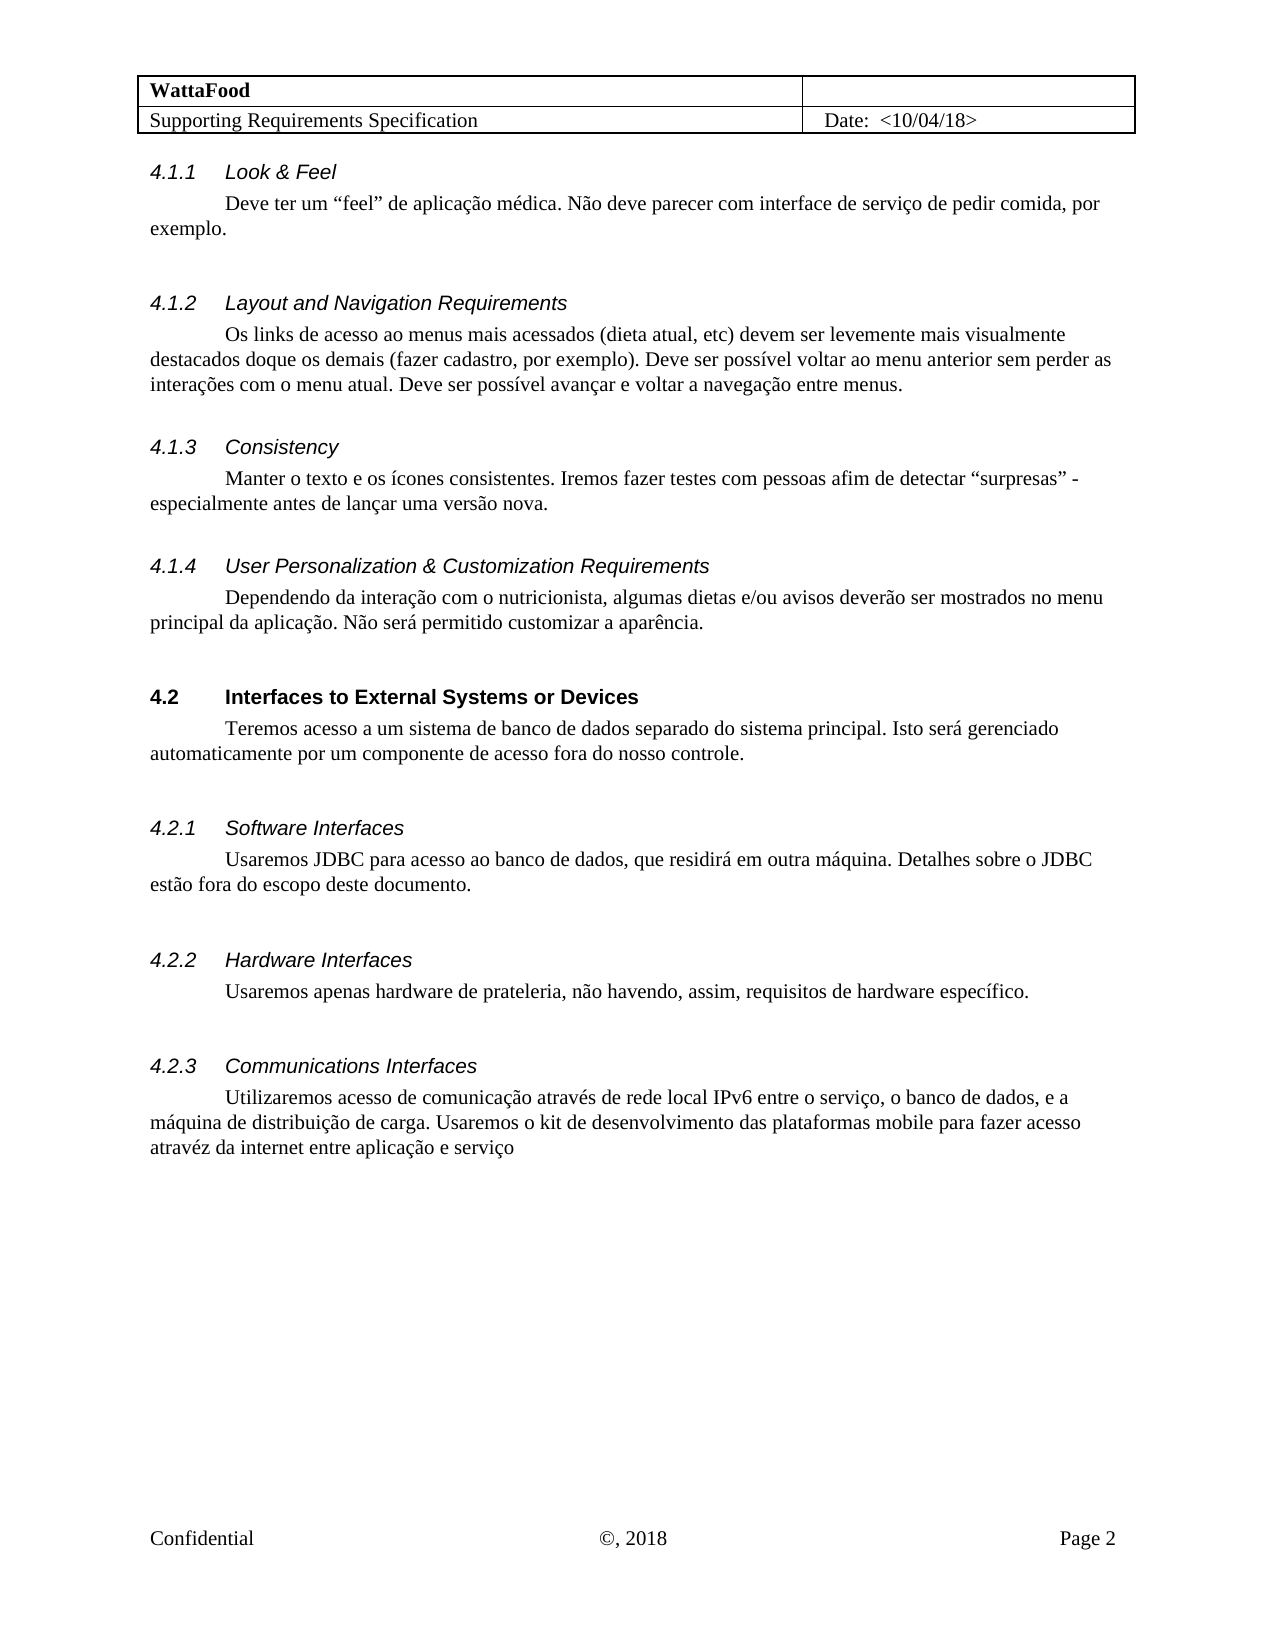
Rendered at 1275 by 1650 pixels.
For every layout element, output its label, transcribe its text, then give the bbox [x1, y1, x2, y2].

text Usaremos apenas hardware de prateleria, não havendo, assim, requisitos de hardware específico. [150, 978, 1125, 1003]
subtitle Look & Feel [150, 159, 1125, 184]
text Dependendo da interação com o nutricionista, algumas dietas e/ou avisos deverão ser mostrados no menu principal da aplicação. Não será permitido customizar a aparência. [150, 584, 1125, 634]
text Os links de acesso ao menus mais acessados (dieta atual, etc) devem ser levemente mais visualmente destacados doque os demais (fazer cadastro, por exemplo). Deve ser possível voltar ao menu anterior sem perder as interações com o menu atual. Deve ser possível avançar e voltar a navegação entre menus. [150, 321, 1125, 396]
subtitle Interfaces to External Systems or Devices [150, 684, 1125, 709]
subtitle Communications Interfaces [150, 1053, 1125, 1078]
subtitle Layout and Navigation Requirements [150, 290, 1125, 315]
subtitle Software Interfaces [150, 815, 1125, 840]
subtitle User Personalization & Customization Requirements [150, 553, 1125, 578]
text Manter o texto e os ícones consistentes. Iremos fazer testes com pessoas afim de detectar “surpresas” - especialmente antes de lançar uma versão nova. [150, 465, 1125, 515]
text Usaremos JDBC para acesso ao banco de dados, que residirá em outra máquina. Detalhes sobre o JDBC estão fora do escopo deste documento. [150, 846, 1125, 896]
subtitle Consistency [150, 434, 1125, 459]
text Deve ter um “feel” de aplicação médica. Não deve parecer com interface de serviço de pedir comida, por exemplo. [150, 190, 1125, 240]
text Teremos acesso a um sistema de banco de dados separado do sistema principal. Isto será gerenciado automaticamente por um componente de acesso fora do nosso controle. [150, 715, 1125, 765]
text Utilizaremos acesso de comunicação através de rede local IPv6 entre o serviço, o banco de dados, e a máquina de distribuição de carga. Usaremos o kit de desenvolvimento das plataformas mobile para fazer acesso atravéz da internet entre aplicação e serviço [150, 1084, 1125, 1159]
subtitle Hardware Interfaces [150, 946, 1125, 971]
